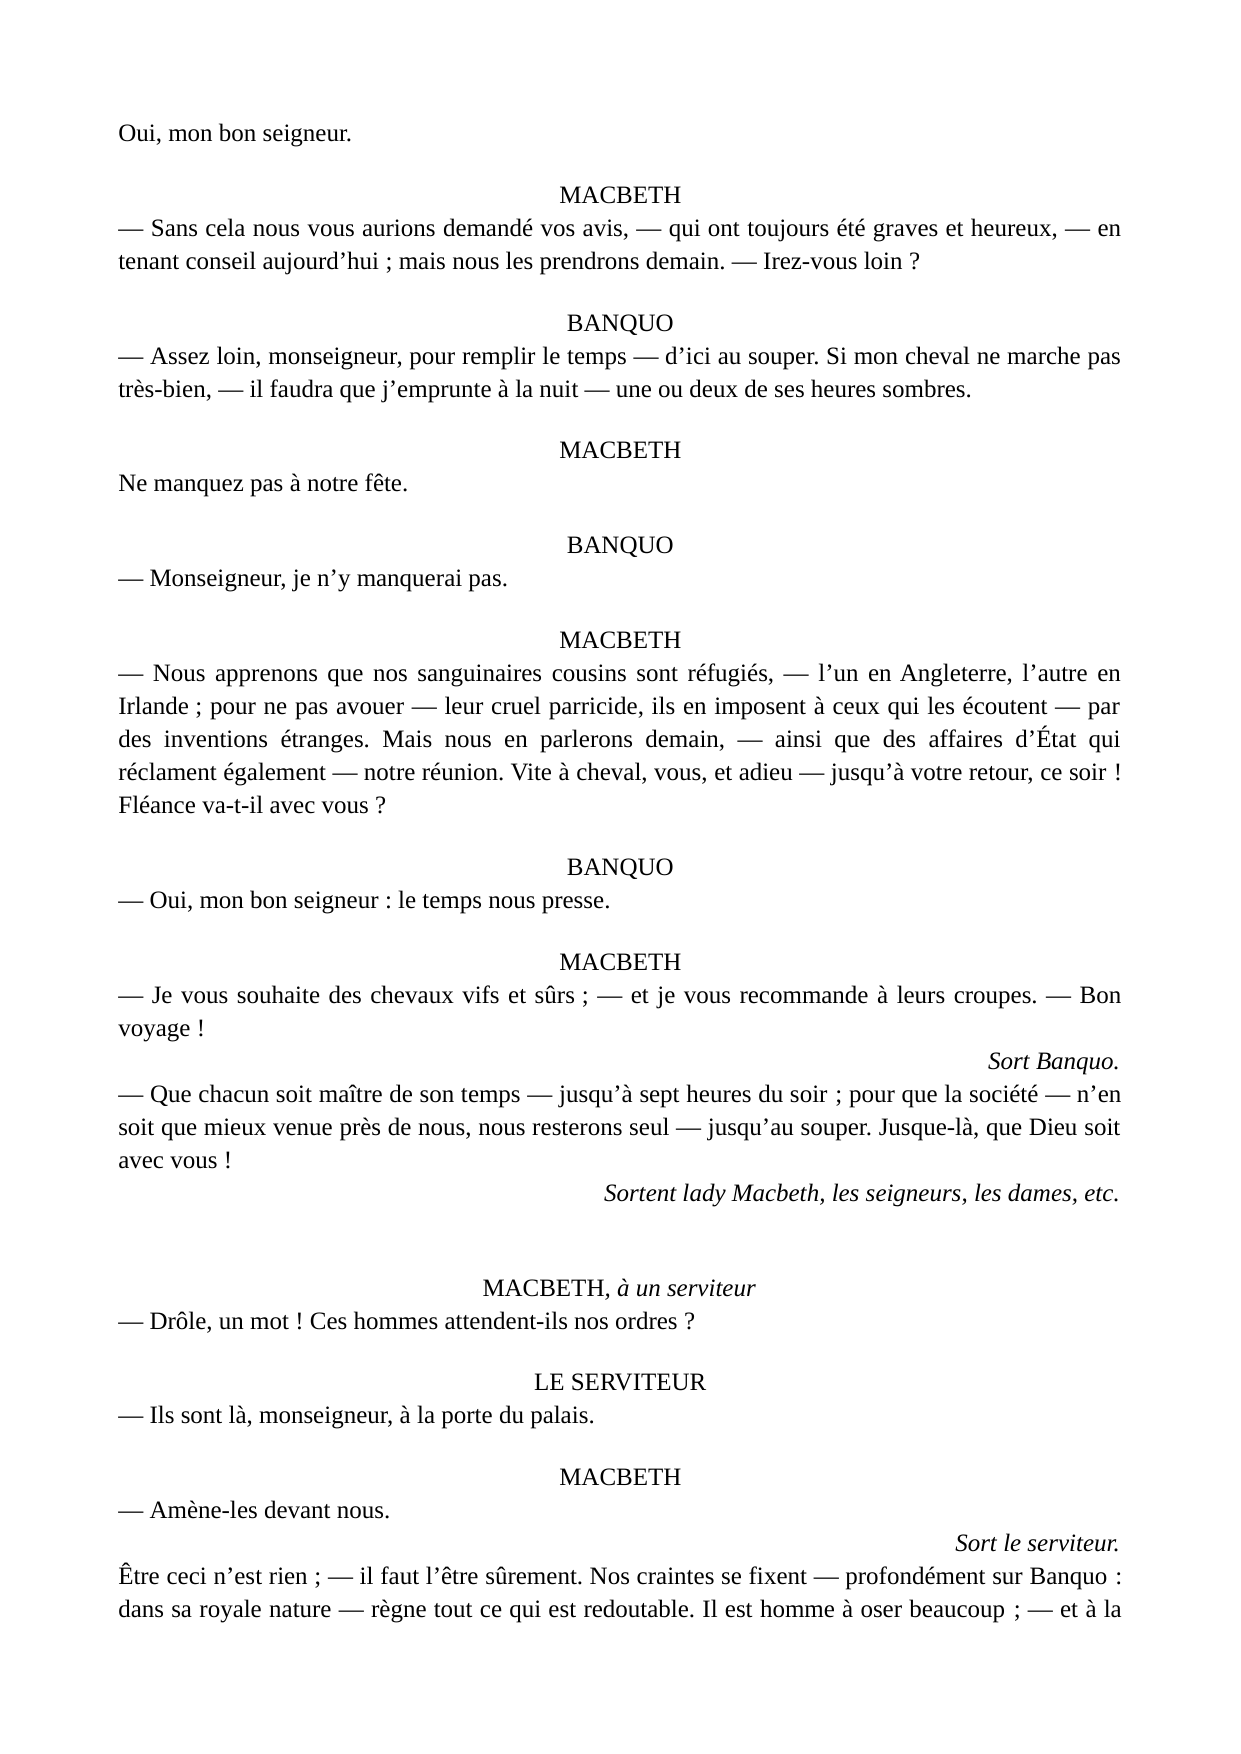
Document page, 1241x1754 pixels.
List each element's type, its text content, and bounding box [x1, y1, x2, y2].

text Ne manquez pas à notre fête. [118, 468, 1122, 497]
text MACBETH, à un serviteur [118, 1273, 1122, 1301]
text MACBETH [118, 947, 1122, 976]
text — Sans cela nous vous aurions demandé vos avis, — qui ont toujours été graves et heureux, — en tenant conseil aujourd’hui ; mais nous les prendrons demain. — Irez-vous loin ? [118, 213, 1122, 275]
text — Je vous souhaite des chevaux vifs et sûrs ; — et je vous recommande à leurs croupes. — Bon voyage ! [118, 980, 1122, 1042]
text Oui, mon bon seigneur. [118, 118, 1122, 147]
text — Que chacun soit maître de son temps — jusqu’à sept heures du soir ; pour que la société — n’en soit que mieux venue près de nous, nous resterons seul — jusqu’au souper. Jusque-là, que Dieu soit avec vous ! [118, 1079, 1122, 1174]
text Être ceci n’est rien ; — il faut l’être sûrement. Nos craintes se fixent — profondément sur Banquo : dans sa royale nature — règne tout ce qui est redoutable. Il est homme à oser beaucoup ; — et à la [118, 1561, 1122, 1623]
text Sortent lady Macbeth, les seigneurs, les dames, etc. [118, 1178, 1122, 1207]
text MACBETH [118, 1462, 1122, 1491]
text LE SERVITEUR [118, 1367, 1122, 1396]
text BANQUO [118, 308, 1122, 336]
text — Drôle, un mot ! Ces hommes attendent-ils nos ordres ? [118, 1306, 1122, 1334]
text MACBETH [118, 625, 1122, 654]
text BANQUO [118, 530, 1122, 559]
text — Monseigneur, je n’y manquerai pas. [118, 563, 1122, 592]
text — Nous apprenons que nos sanguinaires cousins sont réfugiés, — l’un en Angleterre, l’autre en Irlande ; pour ne pas avouer — leur cruel parricide, ils en imposent à ceux qui les écoutent — par des inventions étranges. Mais nous en parlerons demain, — ainsi que des affaires d’État qui réclament également — notre réunion. Vite à cheval, vous, et adieu — jusqu’à votre retour, ce soir ! Fléance va-t-il avec vous ? [118, 658, 1122, 819]
text BANQUO [118, 852, 1122, 881]
text Sort le serviteur. [118, 1528, 1122, 1557]
text — Assez loin, monseigneur, pour remplir le temps — d’ici au souper. Si mon cheval ne marche pas très-bien, — il faudra que j’emprunte à la nuit — une ou deux de ses heures sombres. [118, 341, 1122, 402]
text MACBETH [118, 436, 1122, 464]
text — Ils sont là, monseigneur, à la porte du palais. [118, 1401, 1122, 1429]
text Sort Banquo. [118, 1046, 1122, 1074]
text — Amène-les devant nous. [118, 1495, 1122, 1524]
text MACBETH [118, 180, 1122, 209]
text — Oui, mon bon seigneur : le temps nous presse. [118, 885, 1122, 914]
